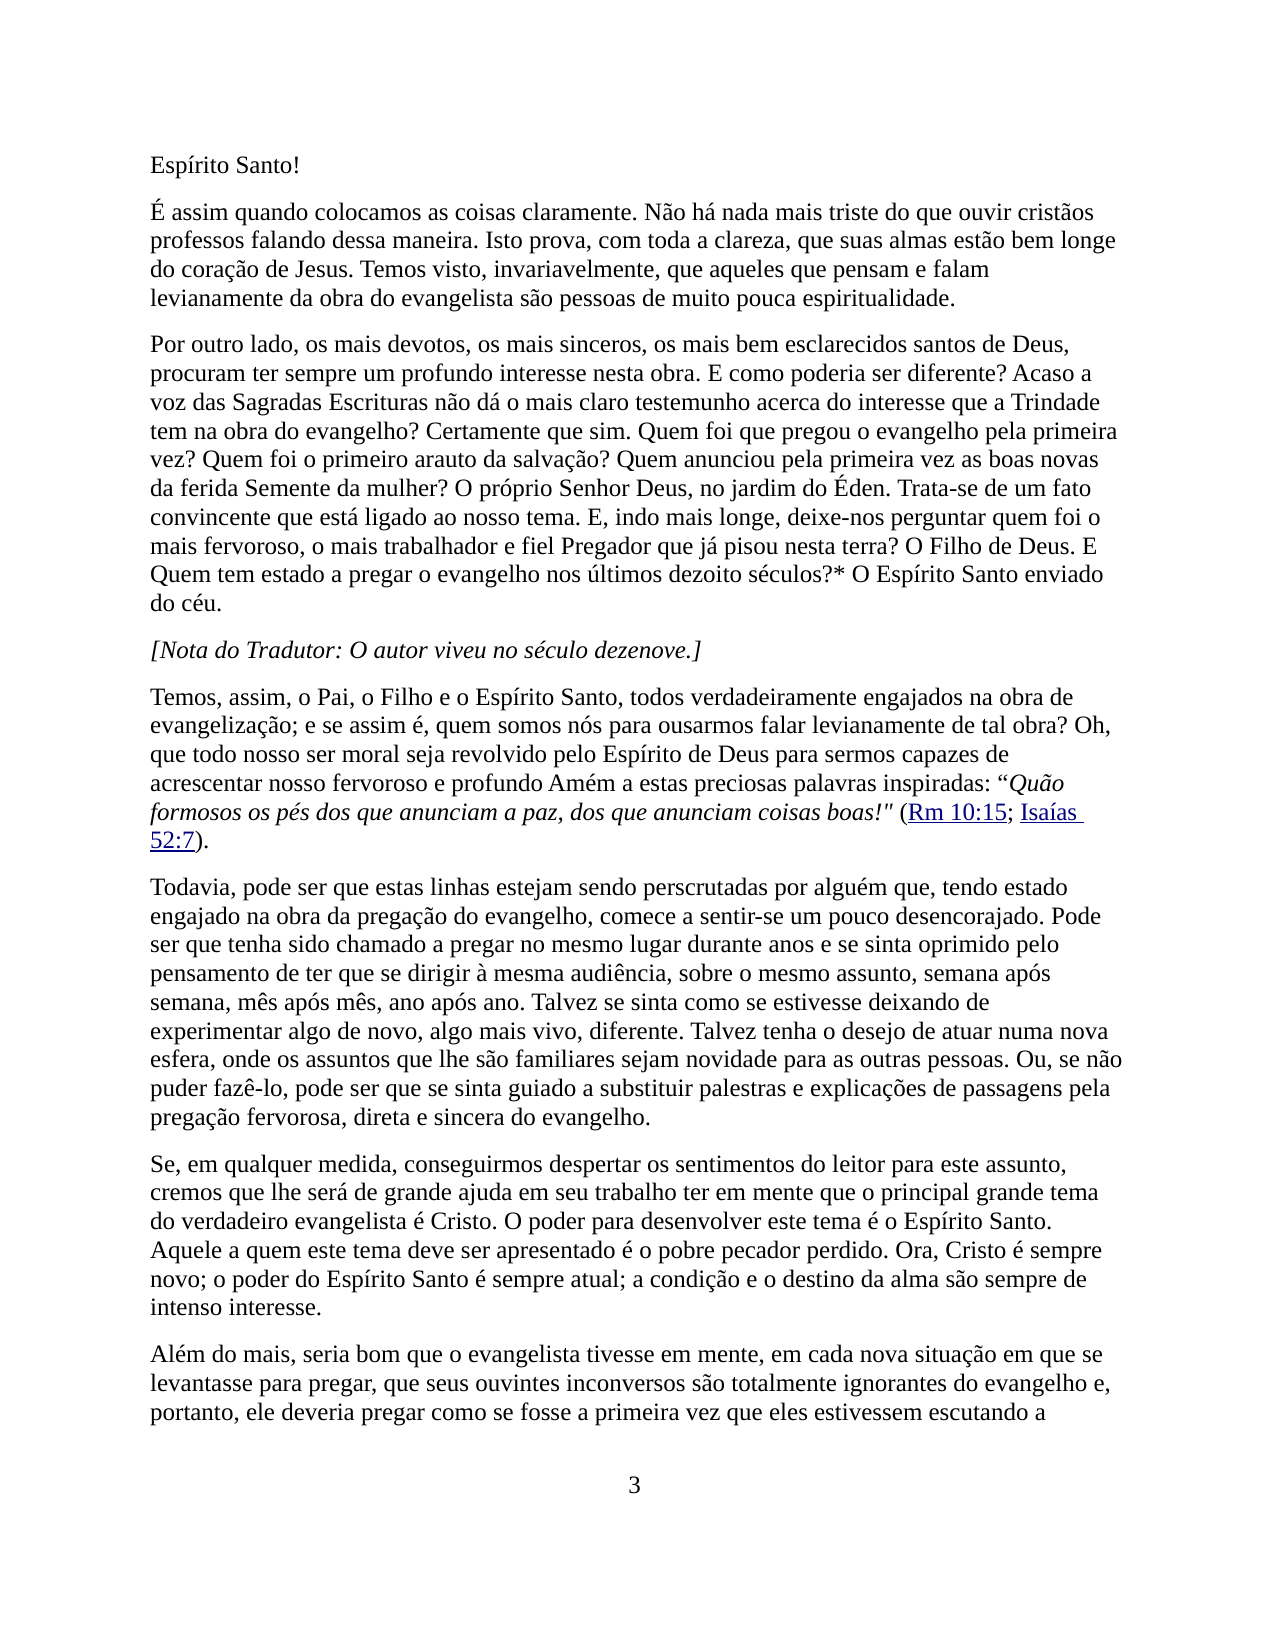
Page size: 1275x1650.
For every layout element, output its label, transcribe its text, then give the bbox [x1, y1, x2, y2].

text [Nota do Tradutor: O autor viveu no século dezenove.] [150, 635, 1125, 664]
text Temos, assim, o Pai, o Filho e o Espírito Santo, todos verdadeiramente engajados na obra de evangelização; e se assim é, quem somos nós para ousarmos falar levianamente de tal obra? Oh, que todo nosso ser moral seja revolvido pelo Espírito de Deus para sermos capazes de acrescentar nosso fervoroso e profundo Amém a estas preciosas palavras inspiradas: “Quão formosos os pés dos que anunciam a paz, dos que anunciam coisas boas!" (Rm 10:15; Isaías 52:7). [150, 682, 1125, 854]
text Todavia, pode ser que estas linhas estejam sendo perscrutadas por alguém que, tendo estado engajado na obra da pregação do evangelho, comece a sentir-se um pouco desencorajado. Pode ser que tenha sido chamado a pregar no mesmo lugar durante anos e se sinta oprimido pelo pensamento de ter que se dirigir à mesma audiência, sobre o mesmo assunto, semana após semana, mês após mês, ano após ano. Talvez se sinta como se estivesse deixando de experimentar algo de novo, algo mais vivo, diferente. Talvez tenha o desejo de atuar numa nova esfera, onde os assuntos que lhe são familiares sejam novidade para as outras pessoas. Ou, se não puder fazê-lo, pode ser que se sinta guiado a substituir palestras e explicações de passagens pela pregação fervorosa, direta e sincera do evangelho. [150, 872, 1125, 1131]
text Além do mais, seria bom que o evangelista tivesse em mente, em cada nova situação em que se levantasse para pregar, que seus ouvintes inconversos são totalmente ignorantes do evangelho e, portanto, ele deveria pregar como se fosse a primeira vez que eles estivessem escutando a [150, 1339, 1125, 1425]
text É assim quando colocamos as coisas claramente. Não há nada mais triste do que ouvir cristãos professos falando dessa maneira. Isto prova, com toda a clareza, que suas almas estão bem longe do coração de Jesus. Temos visto, invariavelmente, que aqueles que pensam e falam levianamente da obra do evangelista são pessoas de muito pouca espiritualidade. [150, 197, 1125, 312]
text Por outro lado, os mais devotos, os mais sinceros, os mais bem esclarecidos santos de Deus, procuram ter sempre um profundo interesse nesta obra. E como poderia ser diferente? Acaso a voz das Sagradas Escrituras não dá o mais claro testemunho acerca do interesse que a Trindade tem na obra do evangelho? Certamente que sim. Quem foi que pregou o evangelho pela primeira vez? Quem foi o primeiro arauto da salvação? Quem anunciou pela primeira vez as boas novas da ferida Semente da mulher? O próprio Senhor Deus, no jardim do Éden. Trata-se de um fato convincente que está ligado ao nosso tema. E, indo mais longe, deixe-nos perguntar quem foi o mais fervoroso, o mais trabalhador e fiel Pregador que já pisou nesta terra? O Filho de Deus. E Quem tem estado a pregar o evangelho nos últimos dezoito séculos?* O Espírito Santo enviado do céu. [150, 329, 1125, 617]
text Espírito Santo! [150, 150, 1125, 179]
text Se, em qualquer medida, conseguirmos despertar os sentimentos do leitor para este assunto, cremos que lhe será de grande ajuda em seu trabalho ter em mente que o principal grande tema do verdadeiro evangelista é Cristo. O poder para desenvolver este tema é o Espírito Santo. Aquele a quem este tema deve ser apresentado é o pobre pecador perdido. Ora, Cristo é sempre novo; o poder do Espírito Santo é sempre atual; a condição e o destino da alma são sempre de intenso interesse. [150, 1149, 1125, 1321]
